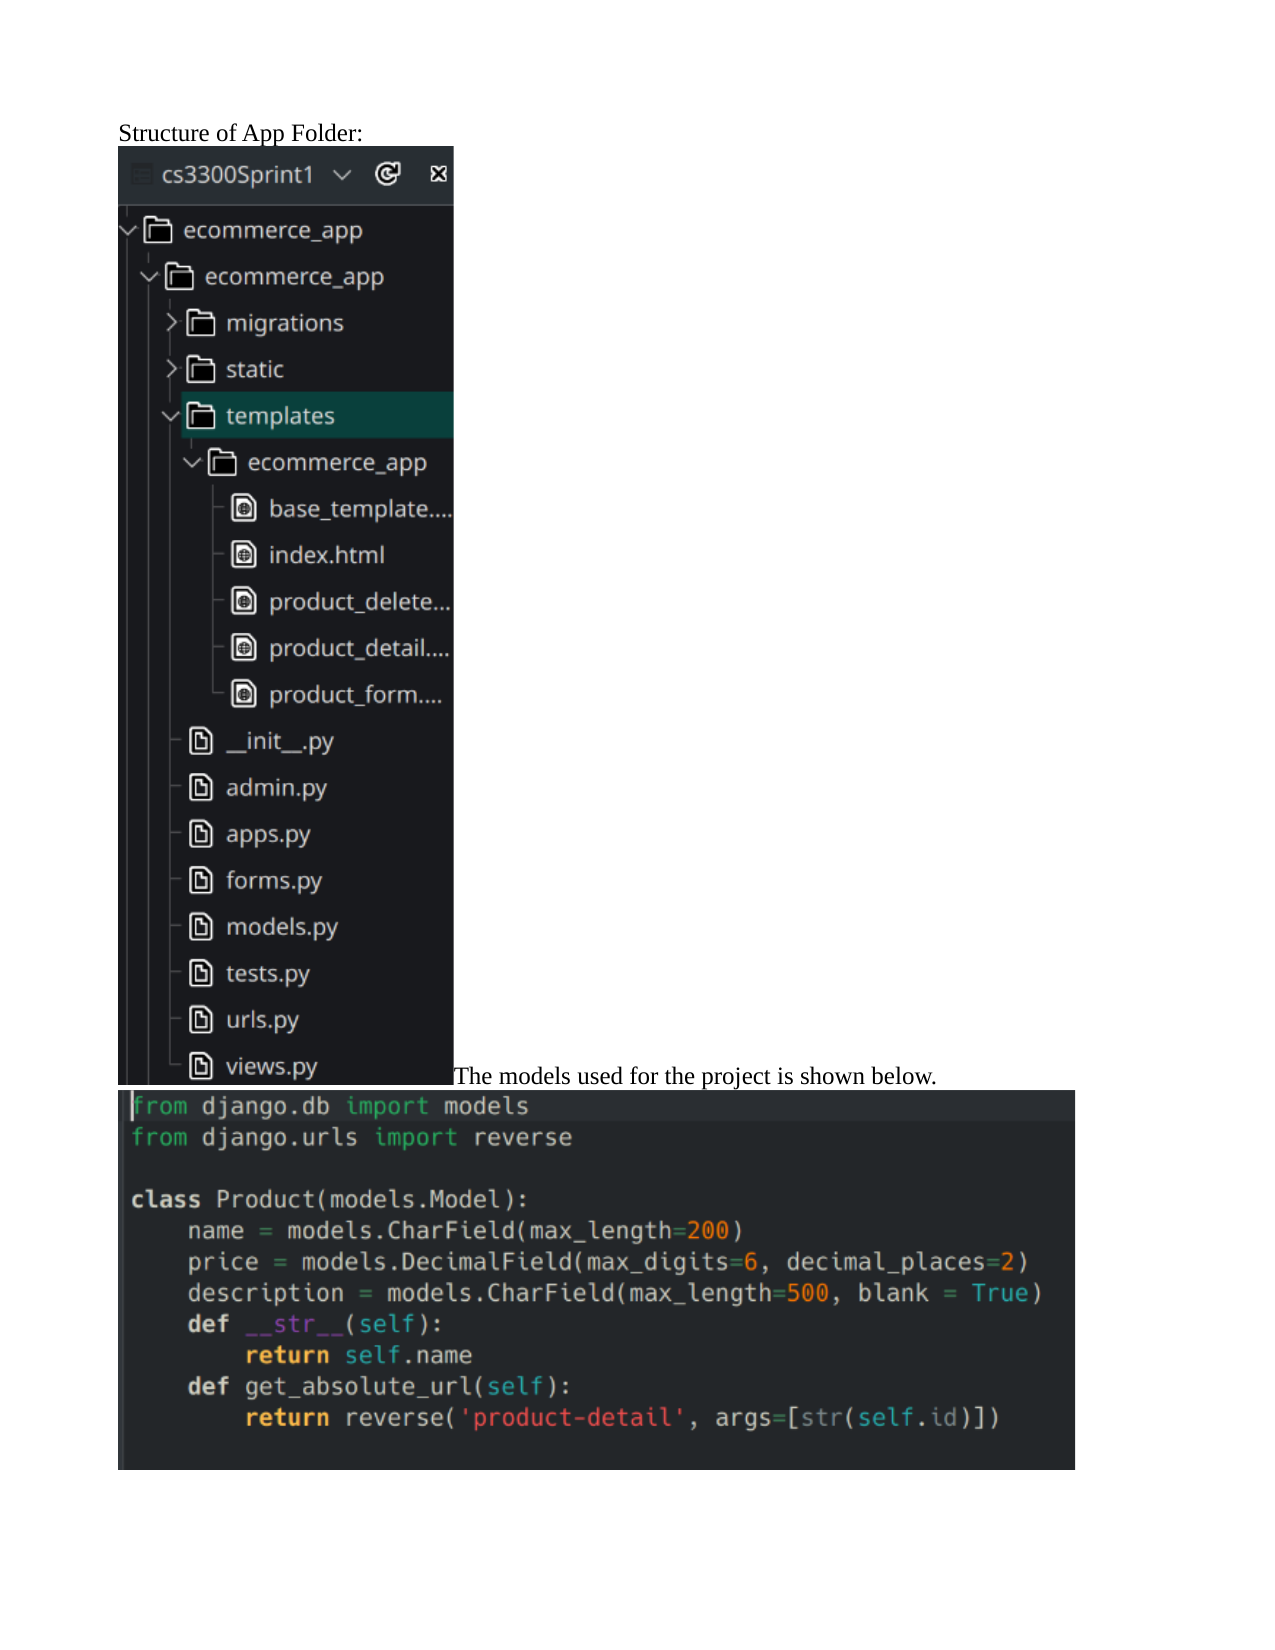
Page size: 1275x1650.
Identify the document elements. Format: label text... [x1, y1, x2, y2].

text Structure of App Folder: [118, 118, 1157, 147]
text The models used for the project is shown below. [118, 147, 1157, 1469]
picture [118, 1090, 1075, 1470]
picture [118, 146, 454, 1085]
